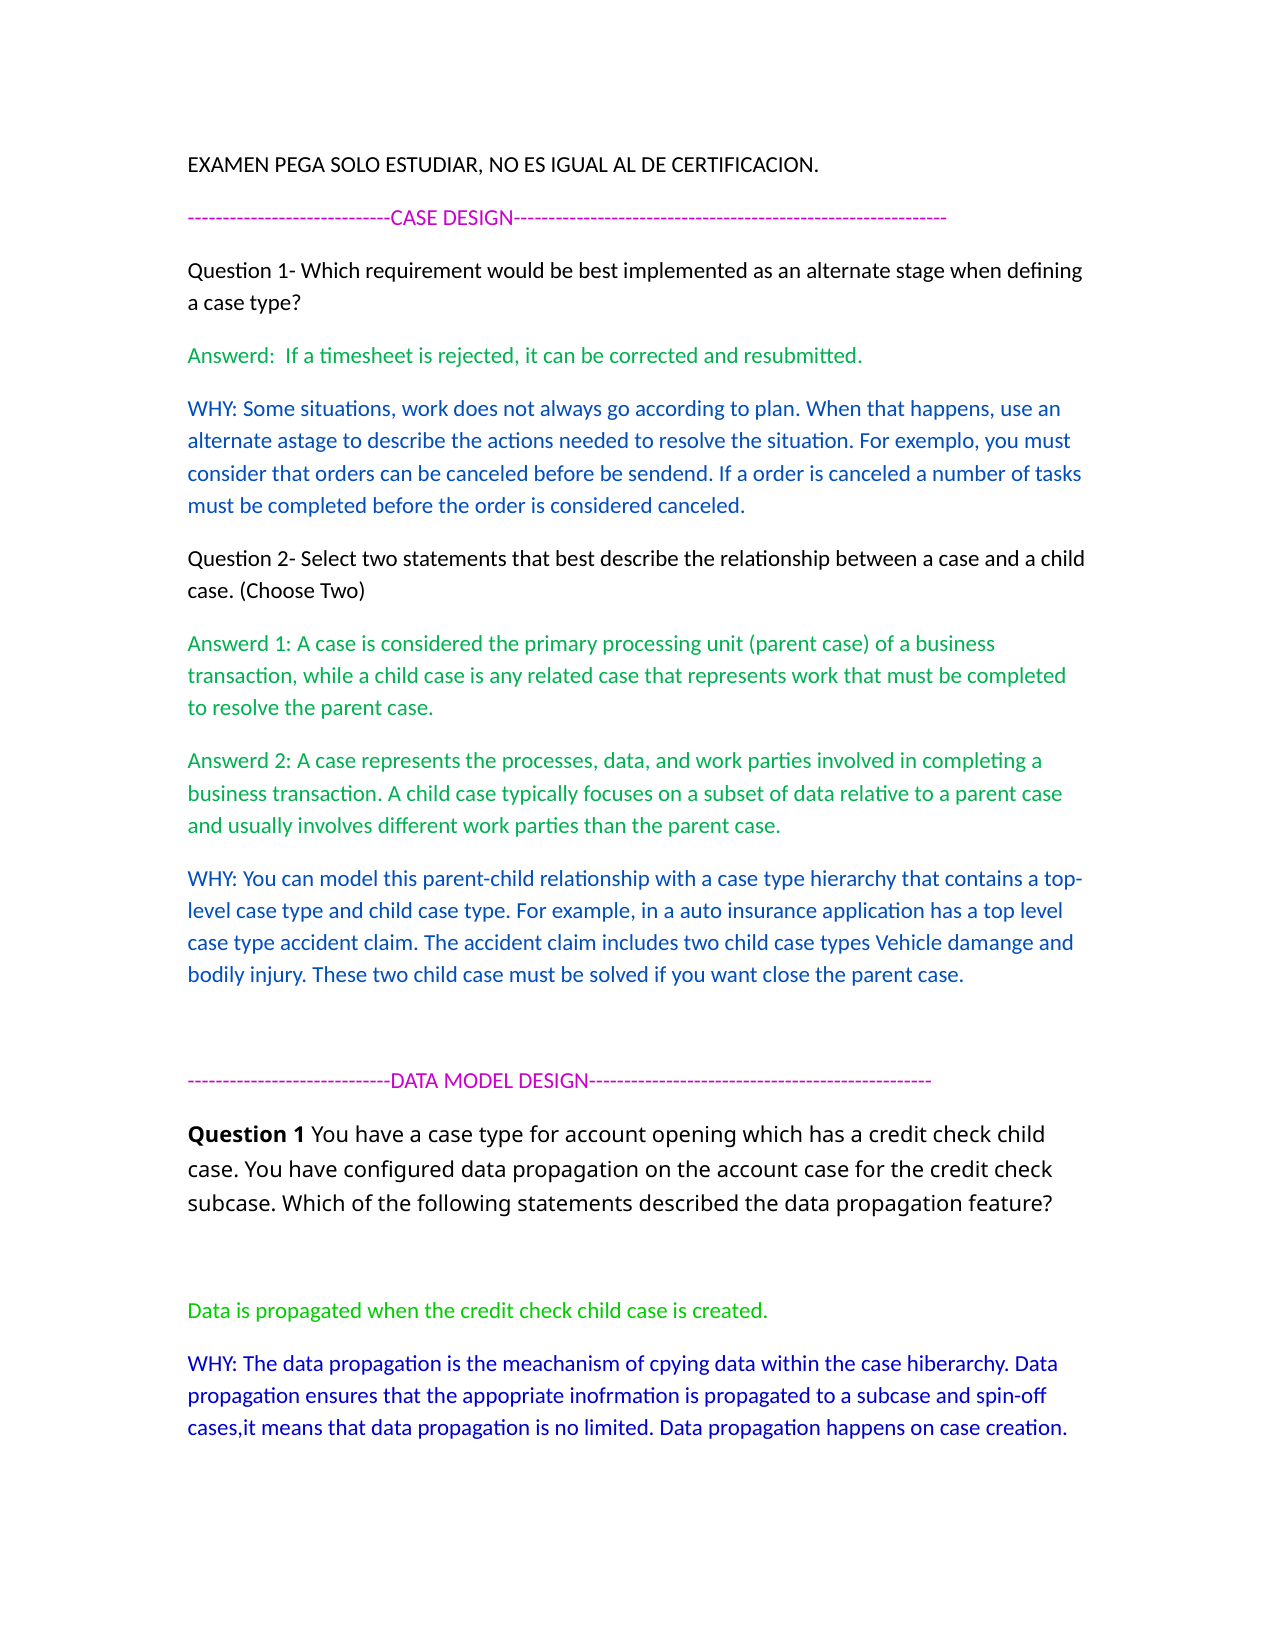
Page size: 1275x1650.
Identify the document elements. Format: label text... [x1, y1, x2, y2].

text EXAMEN PEGA SOLO ESTUDIAR, NO ES IGUAL AL DE CERTIFICACION. [187, 150, 1087, 178]
text -----------------------------DATA MODEL DESIGN------------------------------------------------- [187, 1066, 1087, 1094]
text Answerd 1: A case is considered the primary processing unit (parent case) of a business transaction, while a child case is any related case that represents work that must be completed to resolve the parent case. [187, 629, 1087, 721]
text Data is propagated when the credit check child case is created. [187, 1296, 1087, 1324]
text WHY: Some situations, work does not always go according to plan. When that happens, use an alternate astage to describe the actions needed to resolve the situation. For exemplo, you must consider that orders can be canceled before be sendend. If a order is canceled a number of tasks must be completed before the order is considered canceled. [187, 394, 1087, 519]
text Answerd: If a timesheet is rejected, it can be corrected and resubmitted. [187, 341, 1087, 369]
text Question 2- Select two statements that best describe the relationship between a case and a child case. (Choose Two) [187, 544, 1087, 604]
text -----------------------------CASE DESIGN-------------------------------------------------------------- [187, 203, 1087, 231]
text Question 1- Which requirement would be best implemented as an alternate stage when defining a case type? [187, 256, 1087, 316]
text WHY: You can model this parent-child relationship with a case type hierarchy that contains a top-level case type and child case type. For example, in a auto insurance application has a top level case type accident claim. The accident claim includes two child case types Vehicle damange and bodily injury. These two child case must be solved if you want close the parent case. [187, 864, 1087, 988]
text WHY: The data propagation is the meachanism of cpying data within the case hiberarchy. Data propagation ensures that the appopriate inofrmation is propagated to a subcase and spin-off cases,it means that data propagation is no limited. Data propagation happens on case creation. [187, 1349, 1087, 1441]
text Question 1 You have a case type for account opening which has a credit check child case. You have configured data propagation on the account case for the credit check subcase. Which of the following statements described the data propagation feature? [187, 1119, 1087, 1218]
text Answerd 2: A case represents the processes, data, and work parties involved in completing a business transaction. A child case typically focuses on a subset of data relative to a parent case and usually involves different work parties than the parent case. [187, 746, 1087, 839]
